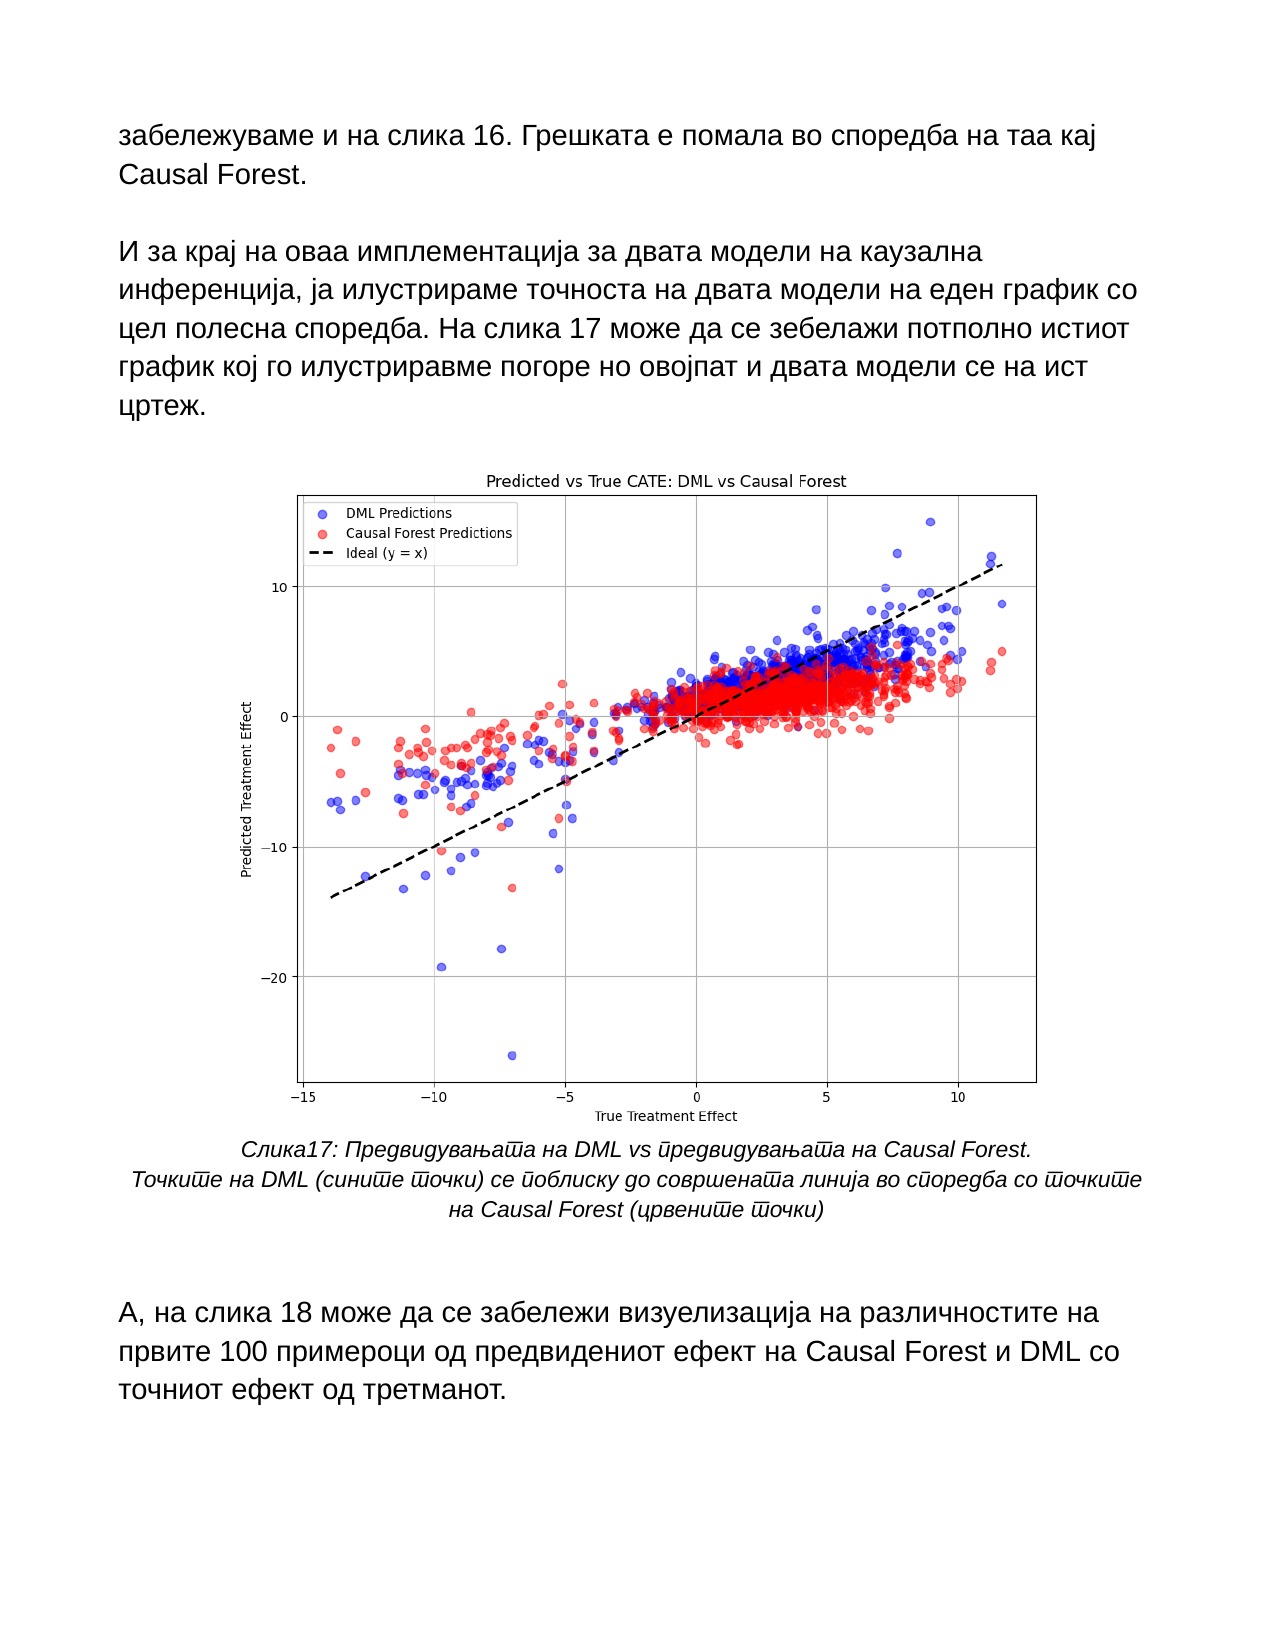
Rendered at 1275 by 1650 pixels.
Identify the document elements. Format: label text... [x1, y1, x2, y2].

text И за крај на оваа имплементација за двата модели на каузална инференција, ја илустрираме точноста на двата модели на еден график со цел полесна споредба. На слика 17 може да се зебелажи потполно истиот график кој го илустриравме погоре но овојпат и двата модели се на ист цртеж. [118, 234, 1157, 421]
text Слика17: Предвидувањата на DML vs предвидувањата на Causal Forest. [118, 465, 1157, 1162]
text Точките на DML (сините точки) се поблиску до совршената линија во споредба со точките на Causal Forest (црвените точки) [118, 1166, 1157, 1222]
text A, на слика 18 може да се забележи визуелизација на различностите на првите 100 примероци од предвидениот ефект на Causal Forest и DML со точниот ефект од третманот. [118, 1295, 1157, 1406]
picture [231, 465, 1044, 1132]
text забележуваме и на слика 16. Грешката е помала во споредба на таа кај Causal Forest. [118, 118, 1157, 190]
